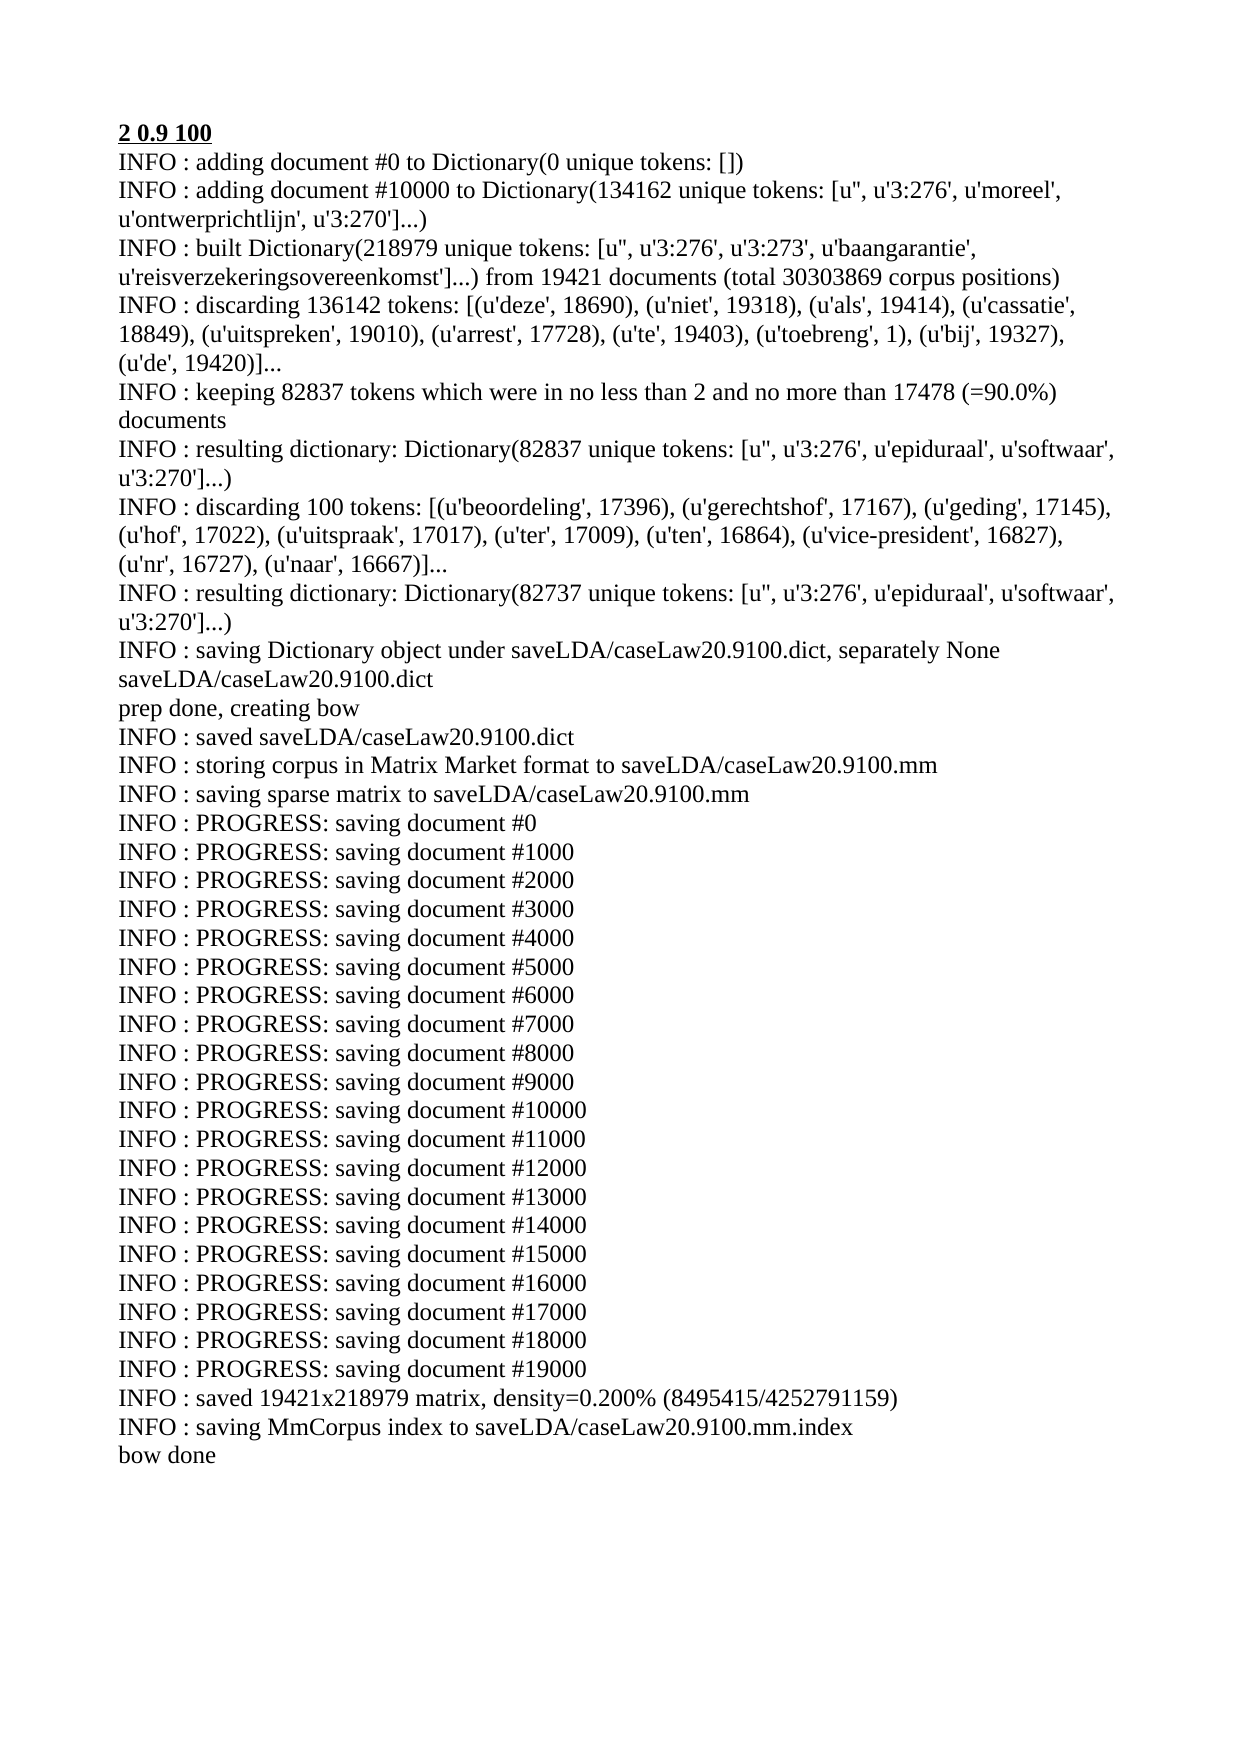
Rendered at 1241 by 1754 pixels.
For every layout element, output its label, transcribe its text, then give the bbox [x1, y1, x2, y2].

text INFO : PROGRESS: saving document #9000 [118, 1067, 1122, 1096]
text INFO : keeping 82837 tokens which were in no less than 2 and no more than 17478 (=90.0%) documents [118, 377, 1122, 434]
text INFO : resulting dictionary: Dictionary(82737 unique tokens: [u'', u'3:276', u'epiduraal', u'softwaar', u'3:270']...) [118, 578, 1122, 636]
text INFO : PROGRESS: saving document #18000 [118, 1326, 1122, 1354]
text INFO : adding document #10000 to Dictionary(134162 unique tokens: [u'', u'3:276', u'moreel', u'ontwerprichtlijn', u'3:270']...) [118, 176, 1122, 233]
text INFO : adding document #0 to Dictionary(0 unique tokens: []) [118, 147, 1122, 176]
text INFO : PROGRESS: saving document #3000 [118, 894, 1122, 923]
text INFO : PROGRESS: saving document #10000 [118, 1096, 1122, 1124]
text INFO : PROGRESS: saving document #19000 [118, 1354, 1122, 1383]
text INFO : discarding 100 tokens: [(u'beoordeling', 17396), (u'gerechtshof', 17167), (u'geding', 17145), (u'hof', 17022), (u'uitspraak', 17017), (u'ter', 17009), (u'ten', 16864), (u'vice-president', 16827), (u'nr', 16727), (u'naar', 16667)]... [118, 492, 1122, 578]
text INFO : saved 19421x218979 matrix, density=0.200% (8495415/4252791159) [118, 1383, 1122, 1412]
text INFO : PROGRESS: saving document #12000 [118, 1153, 1122, 1182]
text INFO : PROGRESS: saving document #2000 [118, 866, 1122, 894]
text INFO : PROGRESS: saving document #17000 [118, 1297, 1122, 1326]
text INFO : PROGRESS: saving document #7000 [118, 1009, 1122, 1038]
text INFO : resulting dictionary: Dictionary(82837 unique tokens: [u'', u'3:276', u'epiduraal', u'softwaar', u'3:270']...) [118, 434, 1122, 492]
text saveLDA/caseLaw20.9100.dict [118, 664, 1122, 693]
text INFO : PROGRESS: saving document #13000 [118, 1182, 1122, 1211]
text INFO : storing corpus in Matrix Market format to saveLDA/caseLaw20.9100.mm [118, 751, 1122, 779]
text INFO : PROGRESS: saving document #4000 [118, 923, 1122, 952]
text 2 0.9 100 [118, 118, 1122, 147]
text INFO : PROGRESS: saving document #11000 [118, 1124, 1122, 1153]
text INFO : PROGRESS: saving document #1000 [118, 837, 1122, 866]
text INFO : PROGRESS: saving document #16000 [118, 1268, 1122, 1297]
text INFO : built Dictionary(218979 unique tokens: [u'', u'3:276', u'3:273', u'baangarantie', u'reisverzekeringsovereenkomst']...) from 19421 documents (total 30303869 corpus positions) [118, 233, 1122, 291]
text INFO : PROGRESS: saving document #15000 [118, 1239, 1122, 1268]
text INFO : PROGRESS: saving document #8000 [118, 1038, 1122, 1067]
text INFO : discarding 136142 tokens: [(u'deze', 18690), (u'niet', 19318), (u'als', 19414), (u'cassatie', 18849), (u'uitspreken', 19010), (u'arrest', 17728), (u'te', 19403), (u'toebreng', 1), (u'bij', 19327), (u'de', 19420)]... [118, 291, 1122, 377]
text prep done, creating bow [118, 693, 1122, 722]
text INFO : saving sparse matrix to saveLDA/caseLaw20.9100.mm [118, 779, 1122, 808]
text INFO : saved saveLDA/caseLaw20.9100.dict [118, 722, 1122, 751]
text INFO : PROGRESS: saving document #6000 [118, 981, 1122, 1009]
text INFO : saving Dictionary object under saveLDA/caseLaw20.9100.dict, separately None [118, 636, 1122, 664]
text INFO : PROGRESS: saving document #0 [118, 808, 1122, 837]
text bow done [118, 1441, 1122, 1469]
text INFO : PROGRESS: saving document #5000 [118, 952, 1122, 981]
text INFO : PROGRESS: saving document #14000 [118, 1211, 1122, 1239]
text INFO : saving MmCorpus index to saveLDA/caseLaw20.9100.mm.index [118, 1412, 1122, 1441]
